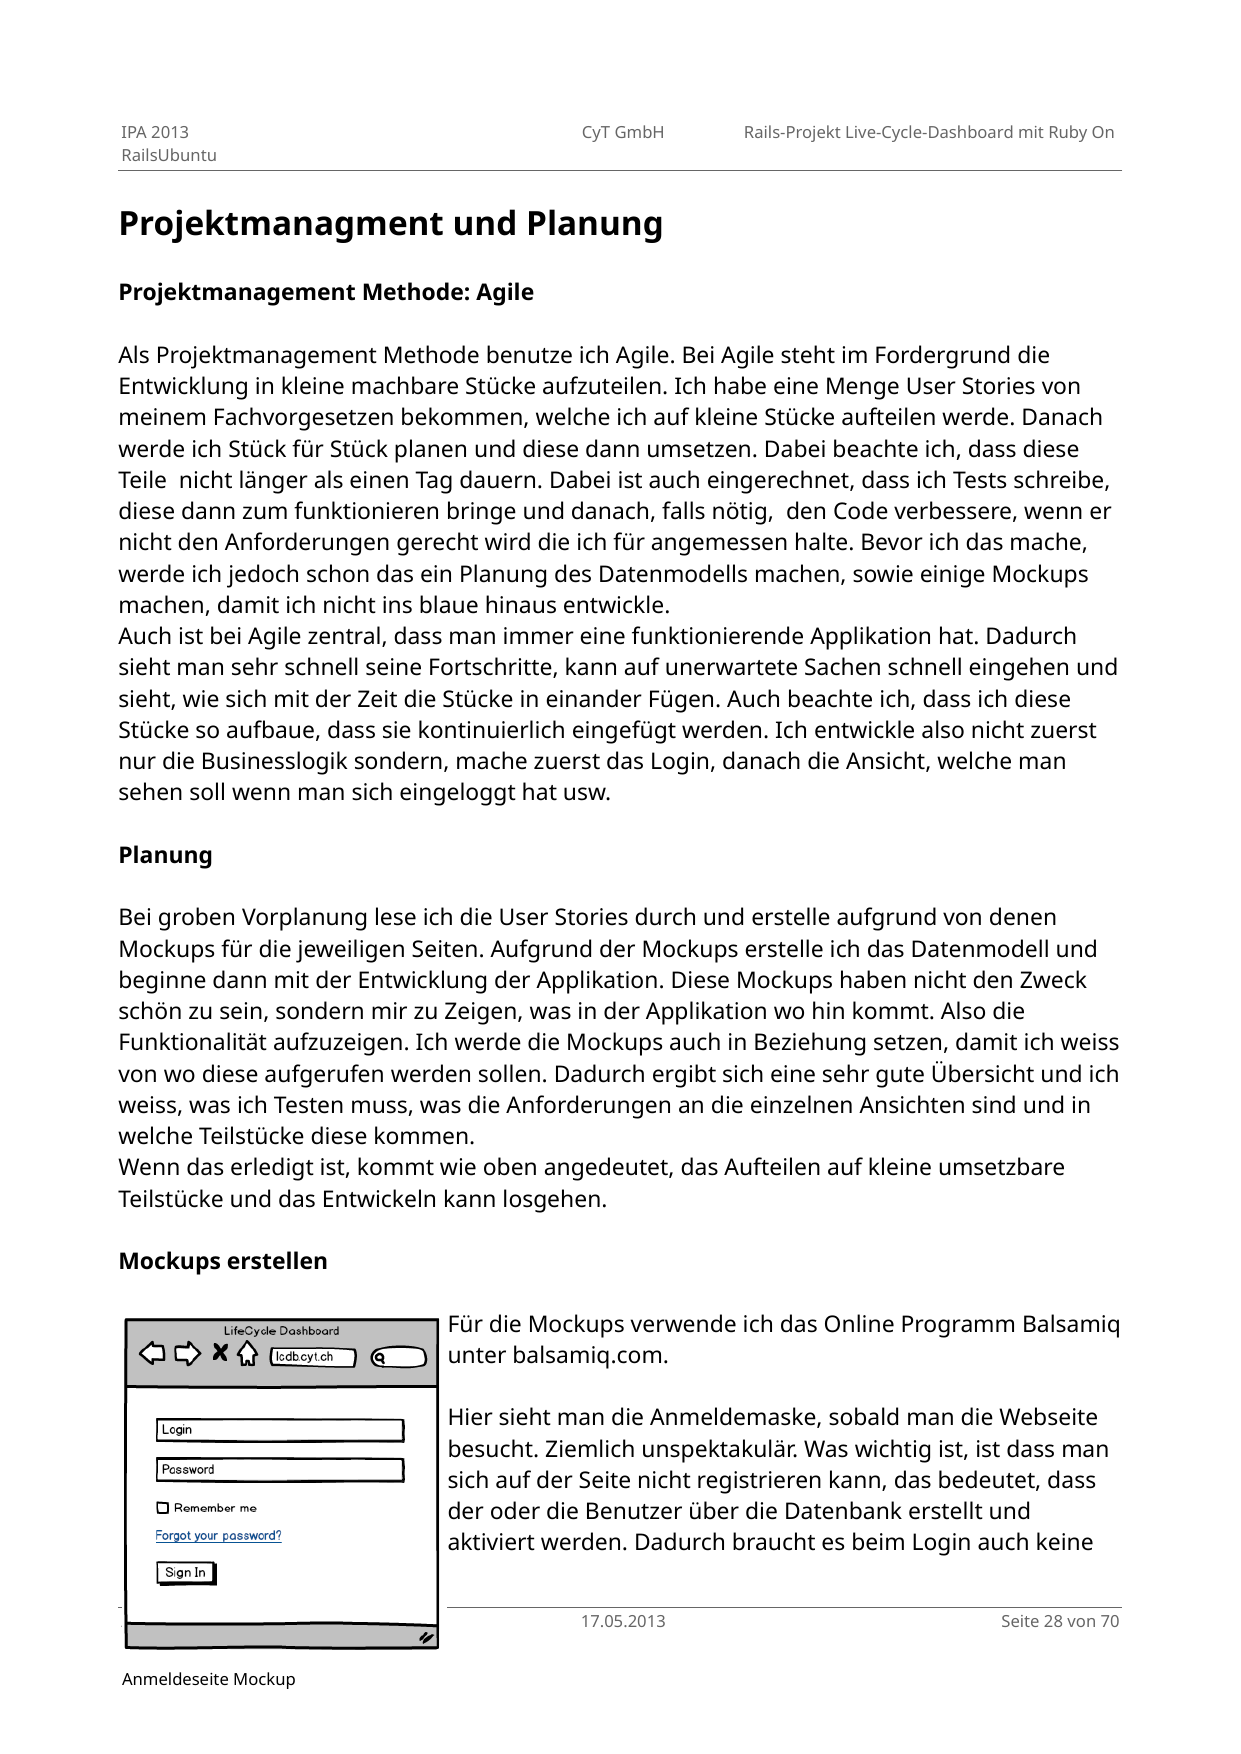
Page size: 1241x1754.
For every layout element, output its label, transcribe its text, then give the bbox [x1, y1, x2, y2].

text Projektmanagment und Planung [118, 200, 1122, 245]
text Als Projektmanagement Methode benutze ich Agile. Bei Agile steht im Fordergrund die Entwicklung in kleine machbare Stücke aufzuteilen. Ich habe eine Menge User Stories von meinem Fachvorgesetzen bekommen, welche ich auf kleine Stücke aufteilen werde. Danach werde ich Stück für Stück planen und diese dann umsetzen. Dabei beachte ich, dass diese Teile nicht länger als einen Tag dauern. Dabei ist auch eingerechnet, dass ich Tests schreibe, diese dann zum funktionieren bringe und danach, falls nötig, den Code verbessere, wenn er nicht den Anforderungen gerecht wird die ich für angemessen halte. Bevor ich das mache, werde ich jedoch schon das ein Planung des Datenmodells machen, sowie einige Mockups machen, damit ich nicht ins blaue hinaus entwickle. [118, 339, 1122, 620]
picture [122, 1315, 440, 1652]
text Anmeldeseite Mockup [122, 1327, 447, 1690]
text Für die Mockups verwende ich das Online Programm Balsamiq unter balsamiq.com. [118, 1308, 1122, 1370]
text Bei groben Vorplanung lese ich die User Stories durch und erstelle aufgrund von denen Mockups für die jeweiligen Seiten. Aufgrund der Mockups erstelle ich das Datenmodell und beginne dann mit der Entwicklung der Applikation. Diese Mockups haben nicht den Zweck schön zu sein, sondern mir zu Zeigen, was in der Applikation wo hin kommt. Also die Funktionalität aufzuzeigen. Ich werde die Mockups auch in Beziehung setzen, damit ich weiss von wo diese aufgerufen werden sollen. Dadurch ergibt sich eine sehr gute Übersicht und ich weiss, was ich Testen muss, was die Anforderungen an die einzelnen Ansichten sind und in welche Teilstücke diese kommen. [118, 901, 1122, 1151]
text Auch ist bei Agile zentral, dass man immer eine funktionierende Applikation hat. Dadurch sieht man sehr schnell seine Fortschritte, kann auf unerwartete Sachen schnell eingehen und sieht, wie sich mit der Zeit die Stücke in einander Fügen. Auch beachte ich, dass ich diese Stücke so aufbaue, dass sie kontinuierlich eingefügt werden. Ich entwickle also nicht zuerst nur die Businesslogik sondern, mache zuerst das Login, danach die Ansicht, welche man sehen soll wenn man sich eingeloggt hat usw. [118, 620, 1122, 808]
text Hier sieht man die Anmeldemaske, sobald man die Webseite besucht. Ziemlich unspektakulär. Was wichtig ist, ist dass man sich auf der Seite nicht registrieren kann, das bedeutet, dass der oder die Benutzer über die Datenbank erstellt und aktiviert werden. Dadurch braucht es beim Login auch keine [447, 1401, 1122, 1558]
text Planung [118, 839, 1122, 870]
text Projektmanagement Methode: Agile [118, 276, 1122, 308]
text Mockups erstellen [118, 1245, 1122, 1276]
text Wenn das erledigt ist, kommt wie oben angedeutet, das Aufteilen auf kleine umsetzbare Teilstücke und das Entwickeln kann losgehen. [118, 1151, 1122, 1214]
